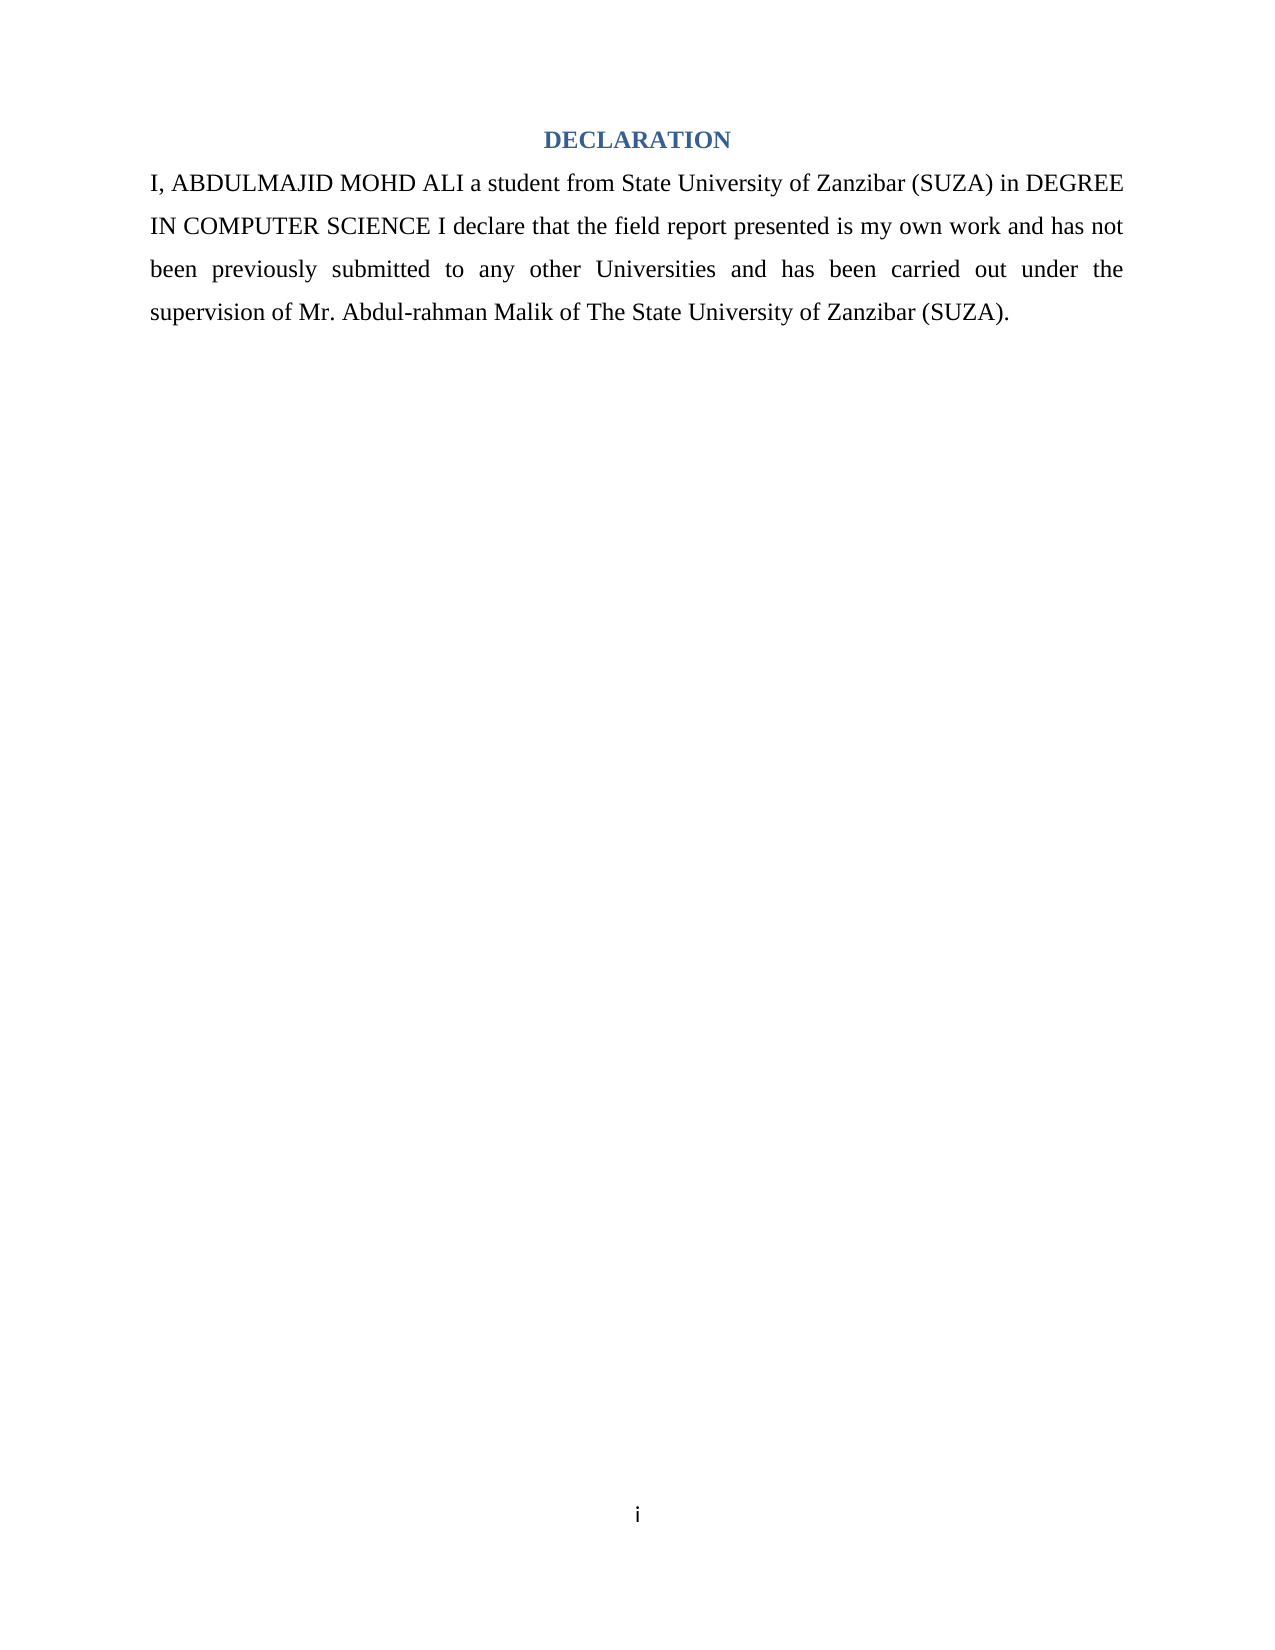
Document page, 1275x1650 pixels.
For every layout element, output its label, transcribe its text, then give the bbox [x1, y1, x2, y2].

subtitle DECLARATION [150, 125, 1125, 154]
text I, ABDULMAJID MOHD ALI a student from State University of Zanzibar (SUZA) in DEGREE IN COMPUTER SCIENCE I declare that the field report presented is my own work and has not been previously submitted to any other Universities and has been carried out under the supervision of Mr. Abdul-rahman Malik of The State University of Zanzibar (SUZA). [150, 168, 1125, 326]
